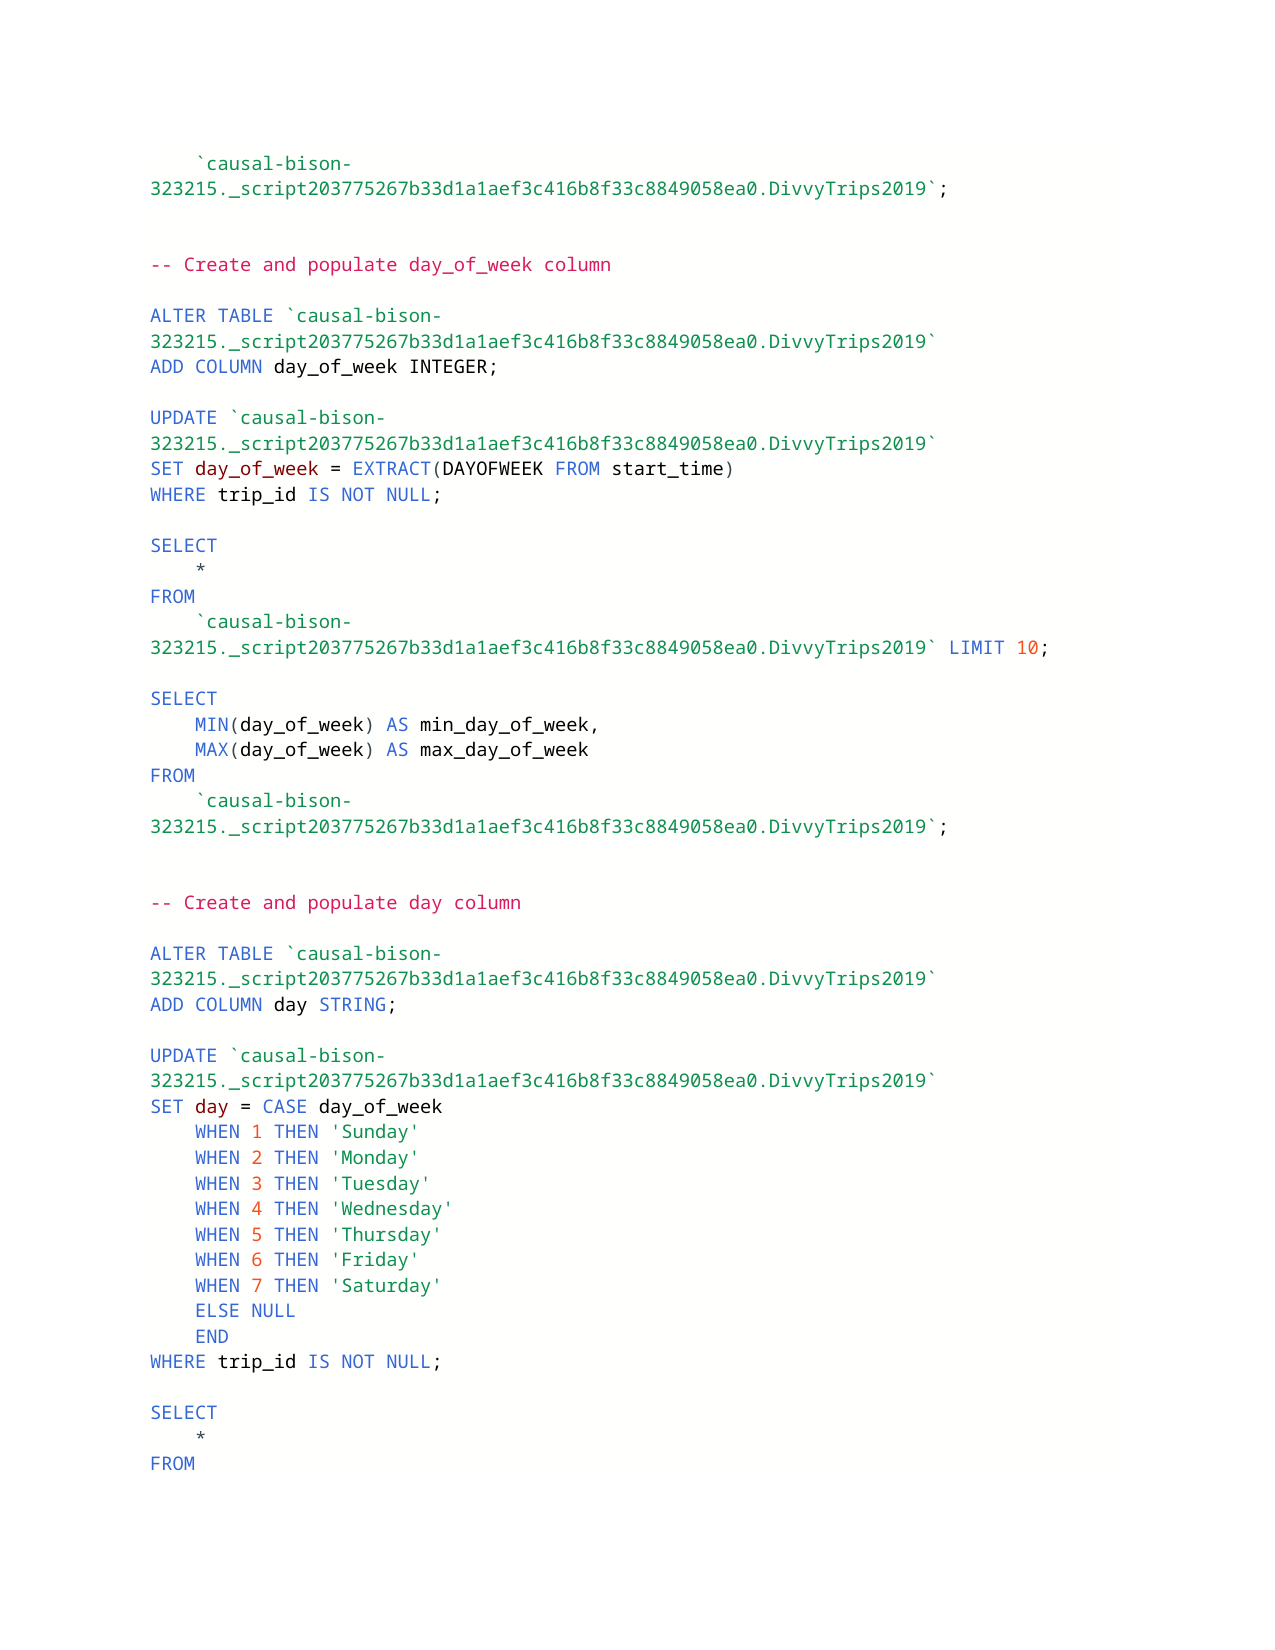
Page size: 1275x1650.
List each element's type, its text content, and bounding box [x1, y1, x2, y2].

text WHEN 6 THEN 'Friday' [150, 1246, 1125, 1272]
text MAX(day_of_week) AS max_day_of_week [150, 736, 1125, 762]
text WHEN 3 THEN 'Tuesday' [150, 1170, 1125, 1195]
text WHERE trip_id IS NOT NULL; [150, 1348, 1125, 1374]
text SELECT [150, 685, 1125, 711]
text ADD COLUMN day STRING; [150, 991, 1125, 1017]
text FROM [150, 762, 1125, 787]
text WHEN 2 THEN 'Monday' [150, 1144, 1125, 1170]
text WHEN 1 THEN 'Sunday' [150, 1119, 1125, 1144]
text `causal-bison-323215._script203775267b33d1a1aef3c416b8f33c8849058ea0.DivvyTrips2019`; [150, 787, 1125, 838]
text SET day = CASE day_of_week [150, 1093, 1125, 1119]
text -- Create and populate day_of_week column [150, 252, 1125, 277]
text SELECT [150, 532, 1125, 558]
text FROM [150, 583, 1125, 609]
text ALTER TABLE `causal-bison-323215._script203775267b33d1a1aef3c416b8f33c8849058ea0.DivvyTrips2019` [150, 940, 1125, 991]
text WHERE trip_id IS NOT NULL; [150, 481, 1125, 507]
text ALTER TABLE `causal-bison-323215._script203775267b33d1a1aef3c416b8f33c8849058ea0.DivvyTrips2019` [150, 303, 1125, 354]
text WHEN 7 THEN 'Saturday' [150, 1272, 1125, 1297]
text UPDATE `causal-bison-323215._script203775267b33d1a1aef3c416b8f33c8849058ea0.DivvyTrips2019` [150, 405, 1125, 456]
text SET day_of_week = EXTRACT(DAYOFWEEK FROM start_time) [150, 456, 1125, 481]
text * [150, 558, 1125, 583]
text `causal-bison-323215._script203775267b33d1a1aef3c416b8f33c8849058ea0.DivvyTrips2019`; [150, 150, 1125, 201]
text ELSE NULL [150, 1297, 1125, 1323]
text * [150, 1425, 1125, 1451]
text -- Create and populate day column [150, 889, 1125, 914]
text `causal-bison-323215._script203775267b33d1a1aef3c416b8f33c8849058ea0.DivvyTrips2019` LIMIT 10; [150, 609, 1125, 660]
text UPDATE `causal-bison-323215._script203775267b33d1a1aef3c416b8f33c8849058ea0.DivvyTrips2019` [150, 1042, 1125, 1093]
text FROM [150, 1451, 1125, 1476]
text MIN(day_of_week) AS min_day_of_week, [150, 711, 1125, 736]
text ADD COLUMN day_of_week INTEGER; [150, 354, 1125, 379]
text SELECT [150, 1399, 1125, 1425]
text WHEN 4 THEN 'Wednesday' [150, 1195, 1125, 1221]
text WHEN 5 THEN 'Thursday' [150, 1221, 1125, 1246]
text END [150, 1323, 1125, 1348]
